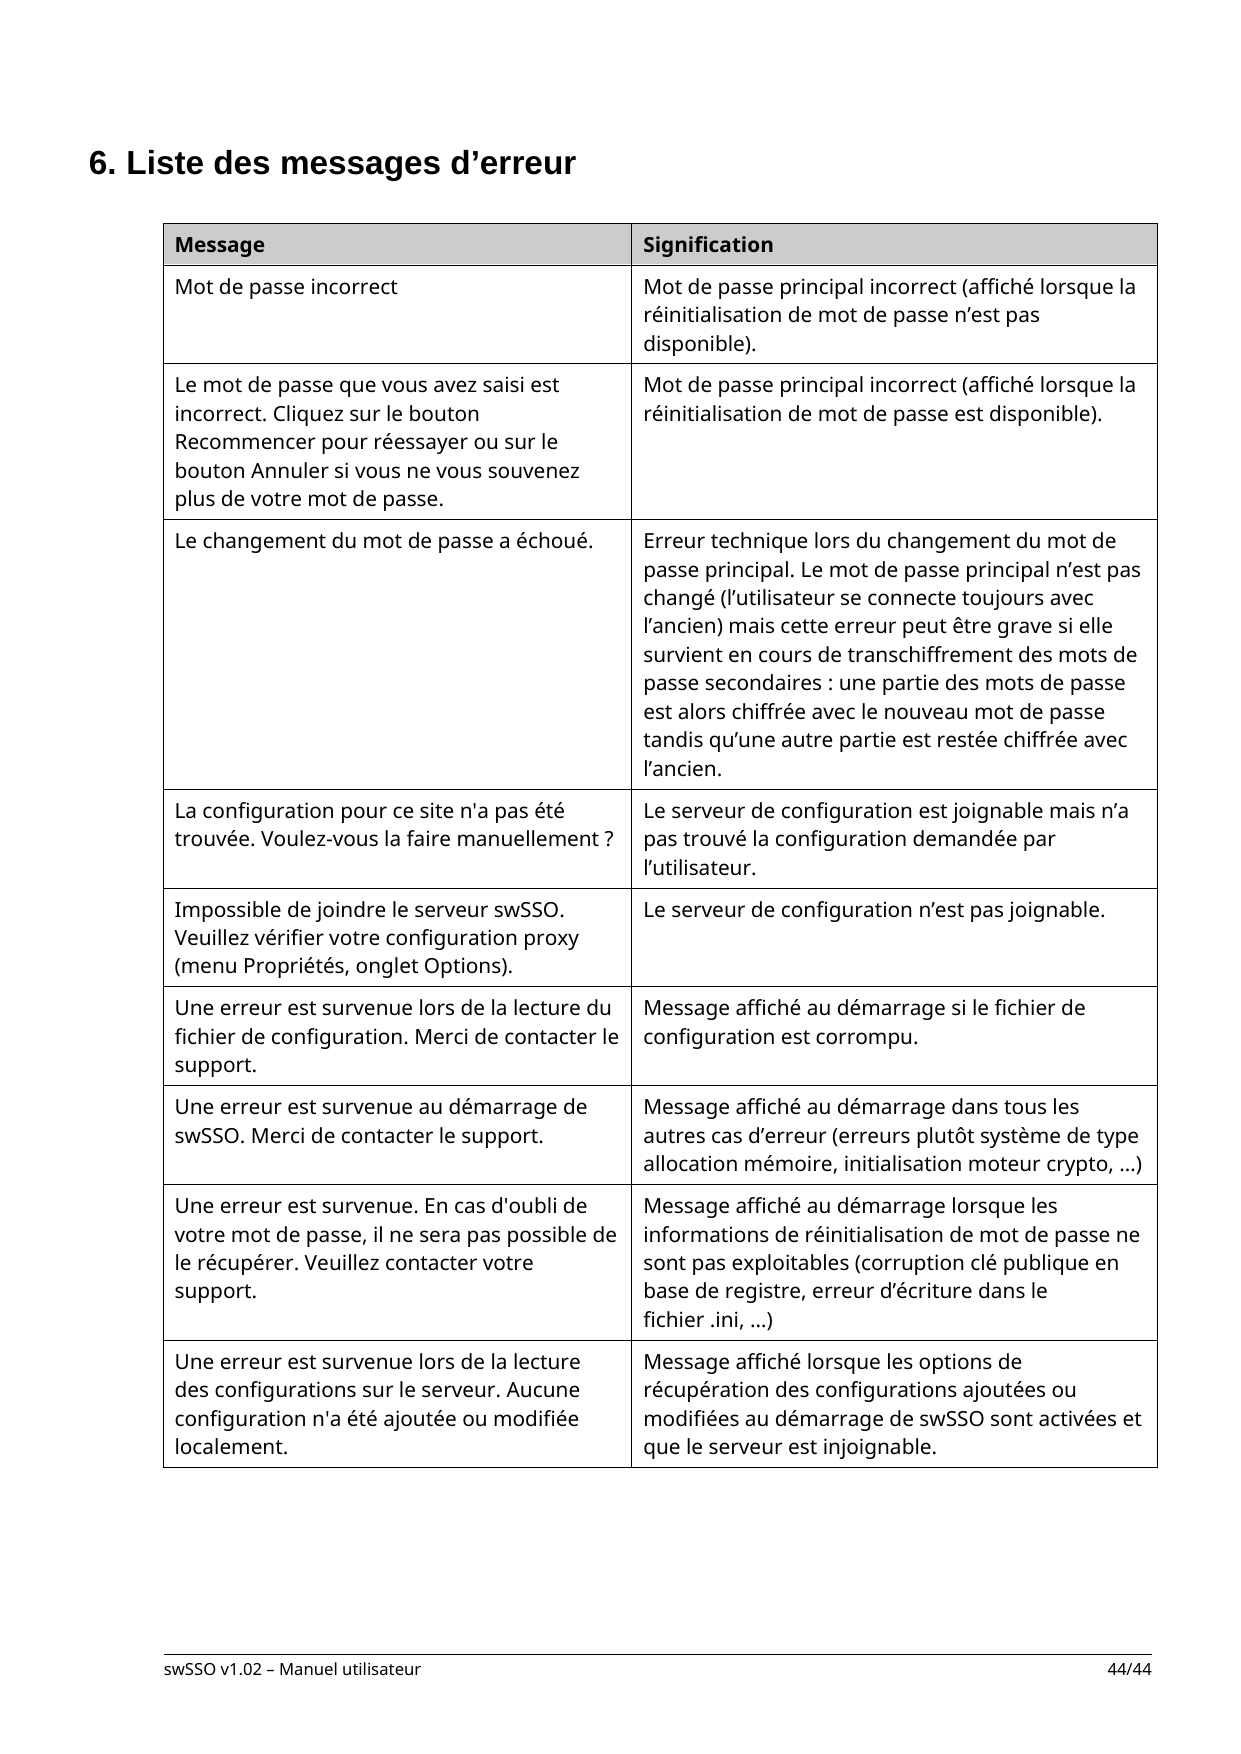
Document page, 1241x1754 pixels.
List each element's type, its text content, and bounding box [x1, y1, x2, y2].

table_cell Le serveur de configuration n’est pas joignable. [632, 889, 1157, 986]
table_cell Une erreur est survenue. En cas d'oubli de votre mot de passe, il ne sera pas possible de le récupérer. Veuillez contacter votre support. [164, 1185, 631, 1340]
table_cell Le serveur de configuration est joignable mais n’a pas trouvé la configuration demandée par l’utilisateur. [632, 790, 1157, 887]
table_cell Message affiché lorsque les options de récupération des configurations ajoutées ou modifiées au démarrage de swSSO sont activées et que le serveur est injoignable. [632, 1341, 1157, 1467]
table_cell Message affiché au démarrage dans tous les autres cas d’erreur (erreurs plutôt système de type allocation mémoire, initialisation moteur crypto, …) [632, 1086, 1157, 1184]
table_cell Erreur technique lors du changement du mot de passe principal. Le mot de passe principal n’est pas changé (l’utilisateur se connecte toujours avec l’ancien) mais cette erreur peut être grave si elle survient en cours de transchiffrement des mots de passe secondaires : une partie des mots de passe est alors chiffrée avec le nouveau mot de passe tandis qu’une autre partie est restée chiffrée avec l’ancien. [632, 520, 1157, 788]
table_cell Une erreur est survenue lors de la lecture du fichier de configuration. Merci de contacter le support. [164, 987, 631, 1085]
table_cell Le mot de passe que vous avez saisi est incorrect. Cliquez sur le bouton Recommencer pour réessayer ou sur le bouton Annuler si vous ne vous souvenez plus de votre mot de passe. [164, 364, 631, 519]
table_cell Mot de passe principal incorrect (affiché lorsque la réinitialisation de mot de passe n’est pas disponible). [632, 266, 1157, 363]
table_cell La configuration pour ce site n'a pas été trouvée. Voulez-vous la faire manuellement ? [164, 790, 631, 887]
table_header Signification [632, 224, 1157, 264]
table_cell Message affiché au démarrage lorsque les informations de réinitialisation de mot de passe ne sont pas exploitables (corruption clé publique en base de registre, erreur d’écriture dans le fichier .ini, …) [632, 1185, 1157, 1340]
table_cell Une erreur est survenue lors de la lecture des configurations sur le serveur. Aucune configuration n'a été ajoutée ou modifiée localement. [164, 1341, 631, 1467]
table_cell Le changement du mot de passe a échoué. [164, 520, 631, 788]
table_cell Message affiché au démarrage si le fichier de configuration est corrompu. [632, 987, 1157, 1085]
table_cell Mot de passe principal incorrect (affiché lorsque la réinitialisation de mot de passe est disponible). [632, 364, 1157, 519]
subtitle Liste des messages d’erreur [89, 143, 1152, 182]
table_cell Une erreur est survenue au démarrage de swSSO. Merci de contacter le support. [164, 1086, 631, 1184]
table_header Message [164, 224, 631, 264]
table_cell Mot de passe incorrect [164, 266, 631, 363]
table_cell Impossible de joindre le serveur swSSO. Veuillez vérifier votre configuration proxy (menu Propriétés, onglet Options). [164, 889, 631, 986]
